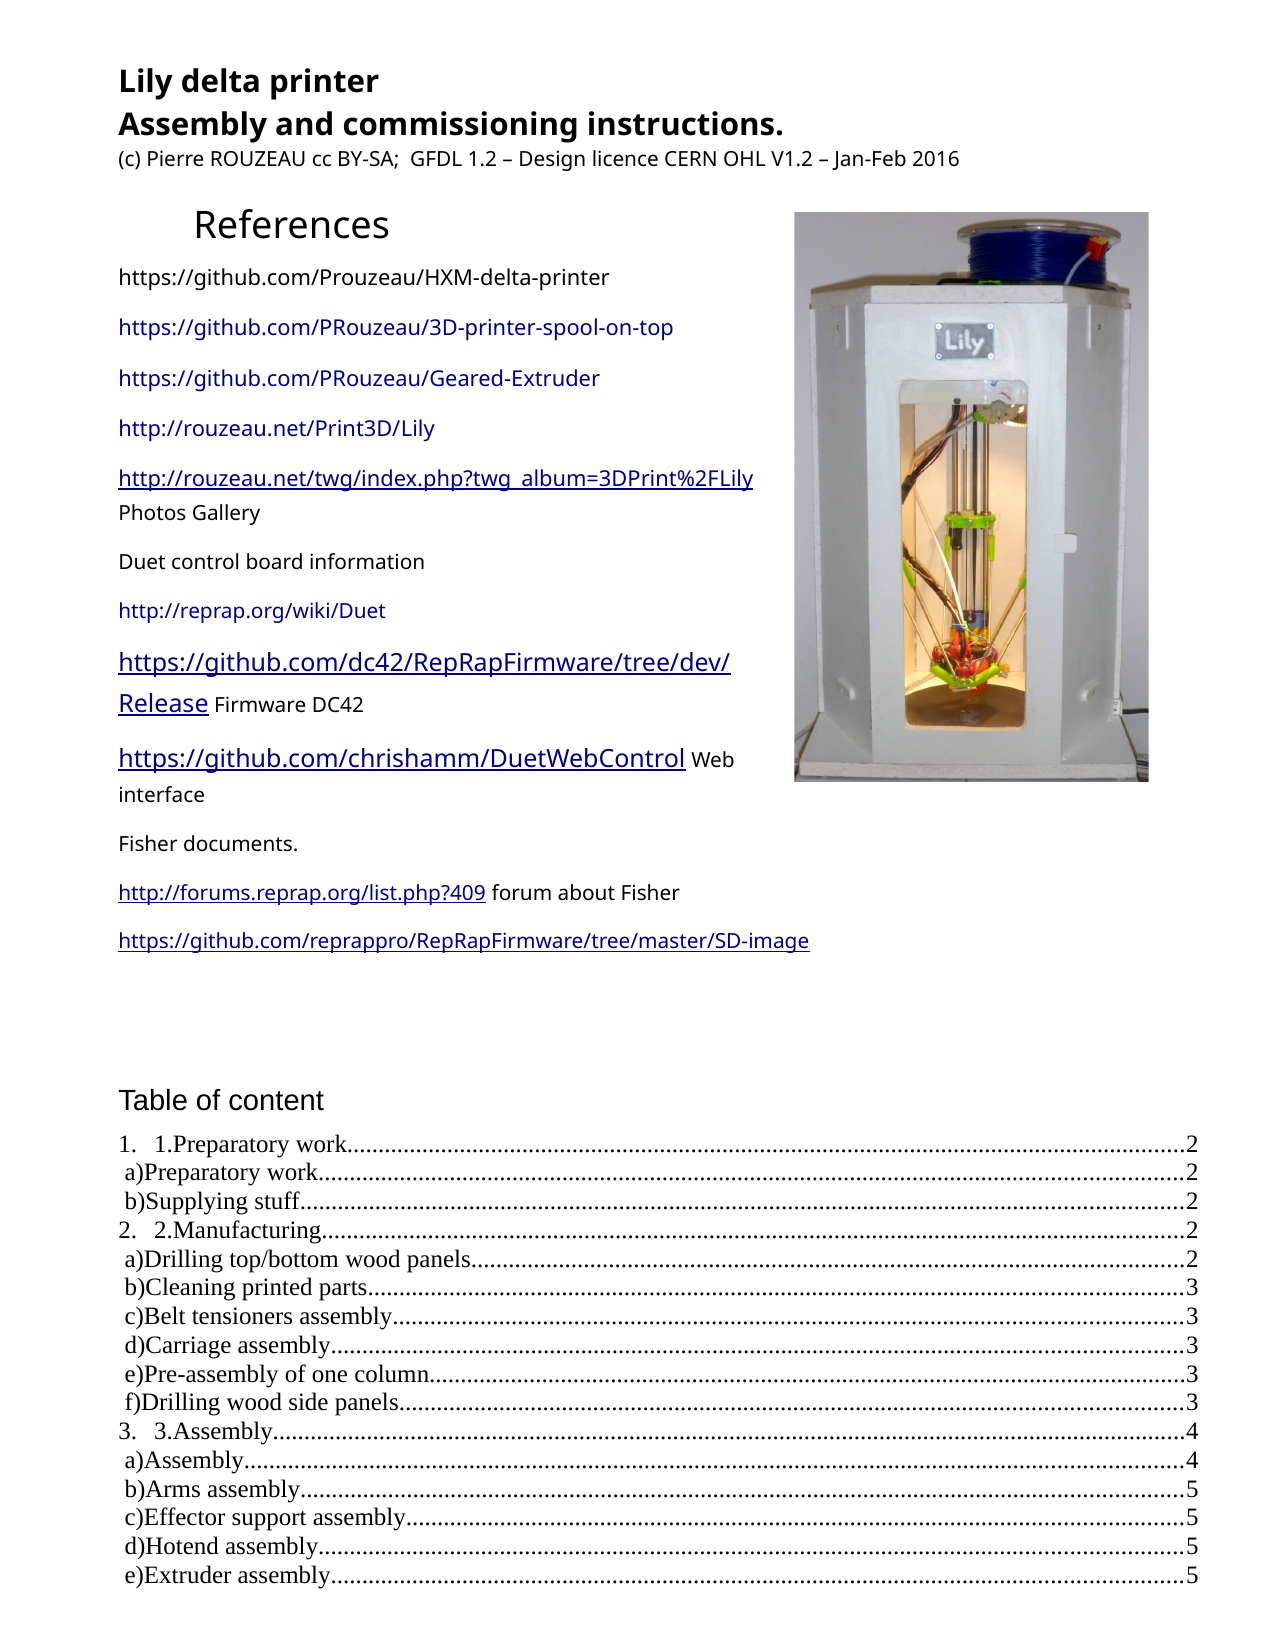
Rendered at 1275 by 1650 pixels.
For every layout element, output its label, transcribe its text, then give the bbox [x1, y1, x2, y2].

text Fisher documents. [118, 829, 1198, 857]
text [1149, 547, 1198, 576]
text b)Cleaning printed parts 3 [118, 1272, 1198, 1301]
text a)Assembly 4 [118, 1445, 1198, 1474]
text e)Pre-assembly of one column 3 [118, 1359, 1198, 1387]
text https://github.com/PRouzeau/3D-printer-spool-on-top [118, 312, 794, 342]
text d)Hotend assembly 5 [118, 1531, 1198, 1560]
picture [794, 212, 1149, 782]
subtitle Table of content [118, 1083, 1198, 1116]
text https://github.com/PRouzeau/Geared-Extruder [118, 362, 794, 392]
text [1149, 596, 1198, 624]
text a)Preparatory work 2 [118, 1157, 1198, 1186]
text http://forums.reprap.org/list.php?409 forum about Fisher [118, 878, 1198, 906]
list 3.Assembly 4 [118, 1416, 1198, 1445]
text https://github.com/chrishamm/DuetWebControl Web interface [118, 741, 1198, 809]
text d)Carriage assembly 3 [118, 1330, 1198, 1359]
text [1149, 463, 1198, 527]
text https://github.com/Prouzeau/HXM-delta-printer [118, 262, 794, 292]
text a)Drilling top/bottom wood panels 2 [118, 1244, 1198, 1272]
text b)Arms assembly 5 [118, 1474, 1198, 1502]
text [1149, 362, 1198, 392]
text http://rouzeau.net/twg/index.php?twg_album=3DPrint%2FLily Photos Gallery [118, 463, 794, 527]
text [1149, 312, 1198, 342]
text c)Effector support assembly 5 [118, 1502, 1198, 1531]
text b)Supplying stuff 2 [118, 1186, 1198, 1215]
text https://github.com/reprappro/RepRapFirmware/tree/master/SD-image [118, 926, 1198, 955]
text c)Belt tensioners assembly 3 [118, 1301, 1198, 1330]
text (c) Pierre ROUZEAU cc BY-SA; GFDL 1.2 – Design licence CERN OHL V1.2 – Jan-Feb 2016 [118, 144, 1198, 173]
list 2.Manufacturing 2 [118, 1215, 1198, 1244]
text Duet control board information [118, 547, 794, 576]
list 1.Preparatory work 2 [118, 1129, 1198, 1157]
text f)Drilling wood side panels 3 [118, 1387, 1198, 1416]
text [1149, 262, 1198, 292]
text https://github.com/dc42/RepRapFirmware/tree/dev/Release Firmware DC42 [118, 644, 794, 719]
text [1149, 644, 1198, 719]
text http://reprap.org/wiki/Duet [118, 596, 794, 624]
text Assembly and commissioning instructions. [118, 102, 1198, 144]
text [1149, 413, 1198, 443]
text e)Extruder assembly 5 [118, 1560, 1198, 1589]
subtitle References [156, 198, 1198, 249]
text http://rouzeau.net/Print3D/Lily [118, 413, 794, 443]
text Lily delta printer [118, 59, 1198, 102]
